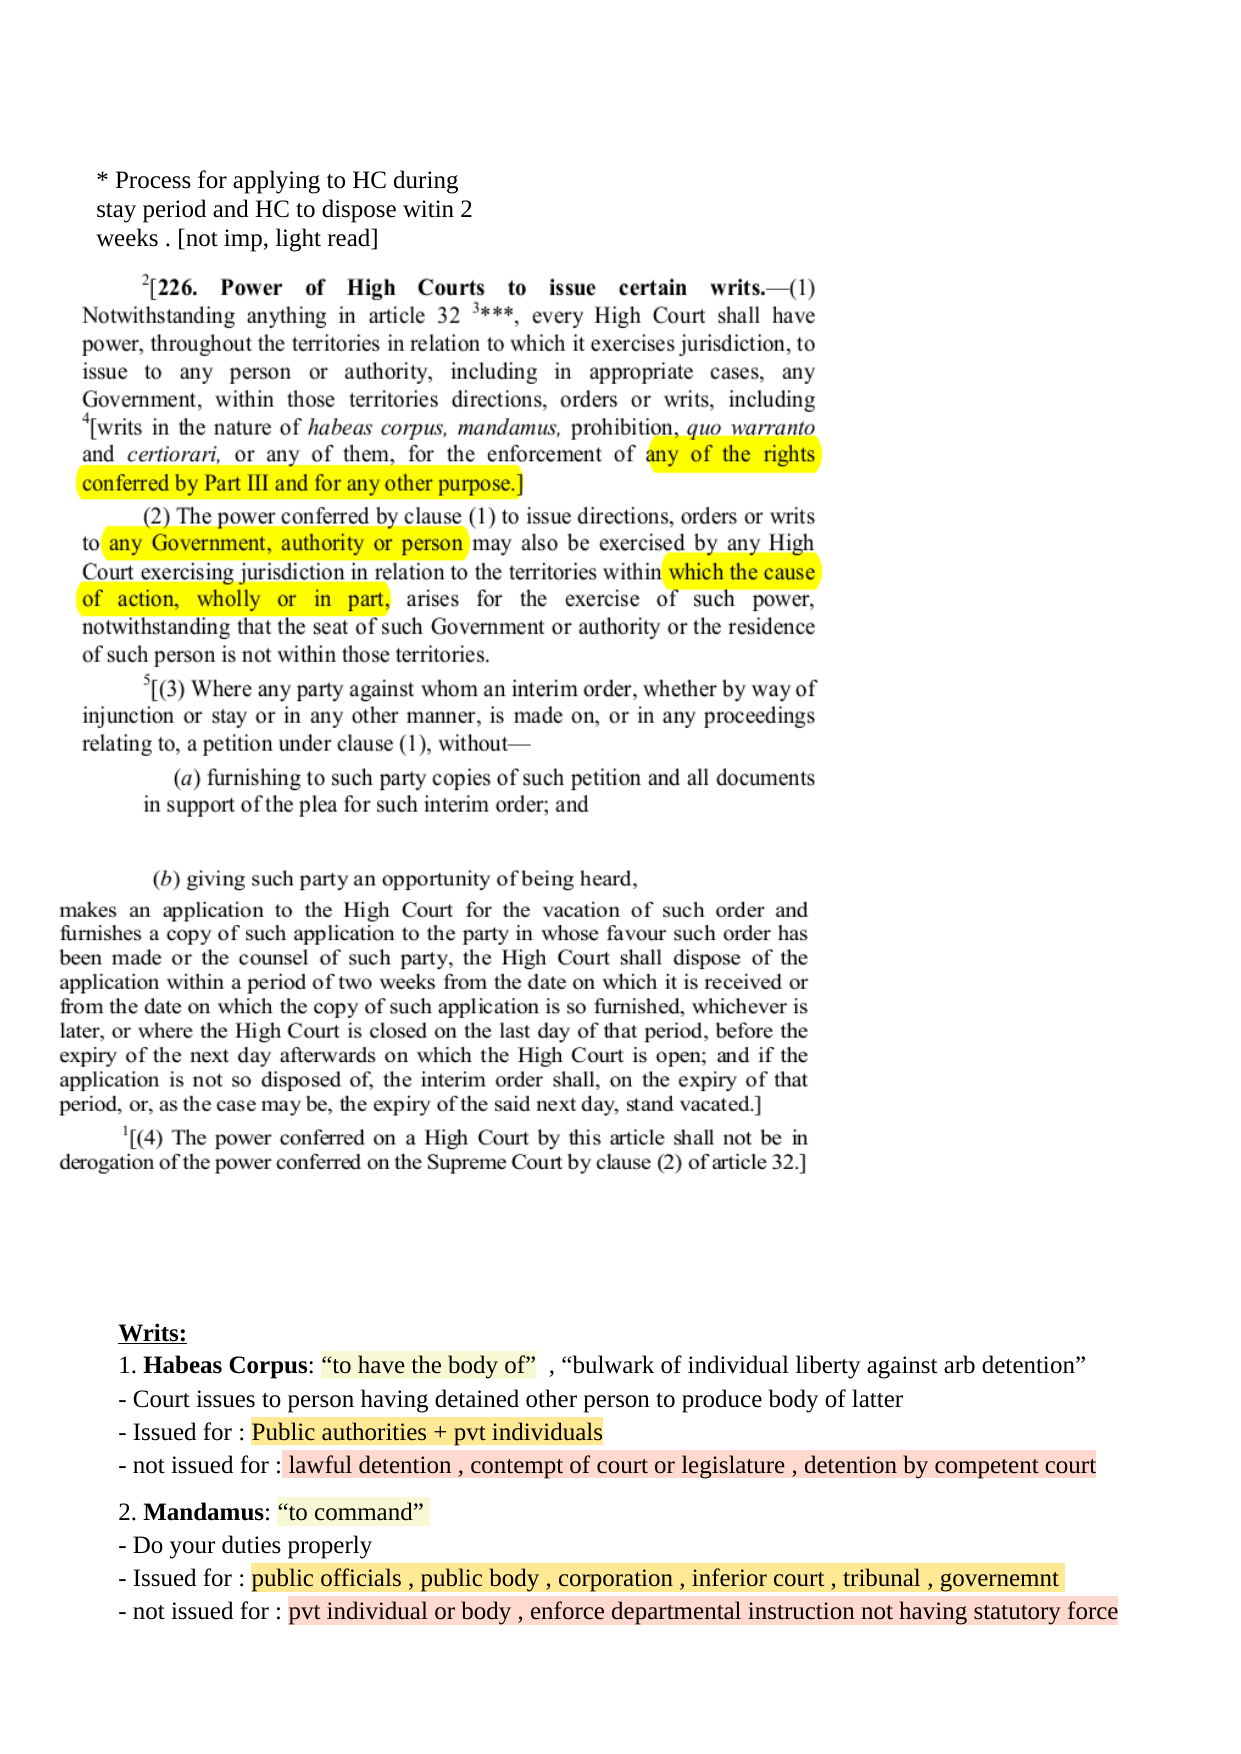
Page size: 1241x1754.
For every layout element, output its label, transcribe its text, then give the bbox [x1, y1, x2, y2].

text * Process for applying to HC during stay period and HC to dispose witin 2 weeks . [not imp, light read] [96, 165, 495, 251]
text Writs: 1. Habeas Corpus: “to have the body of” , “bulwark of individual liberty against arb detention” - Court issues to person having detained other person to produce body of latter - Issued for : Public authorities + pvt individuals - not issued for : lawful detention , contempt of court or legislature , detention by competent court [118, 1318, 1122, 1478]
text 2. Mandamus: “to command” - Do your duties properly - Issued for : public officials , public body , corporation , inferior court , tribunal , governemnt - not issued for : pvt individual or body , enforce departmental instruction not having statutory force [118, 1497, 1122, 1625]
